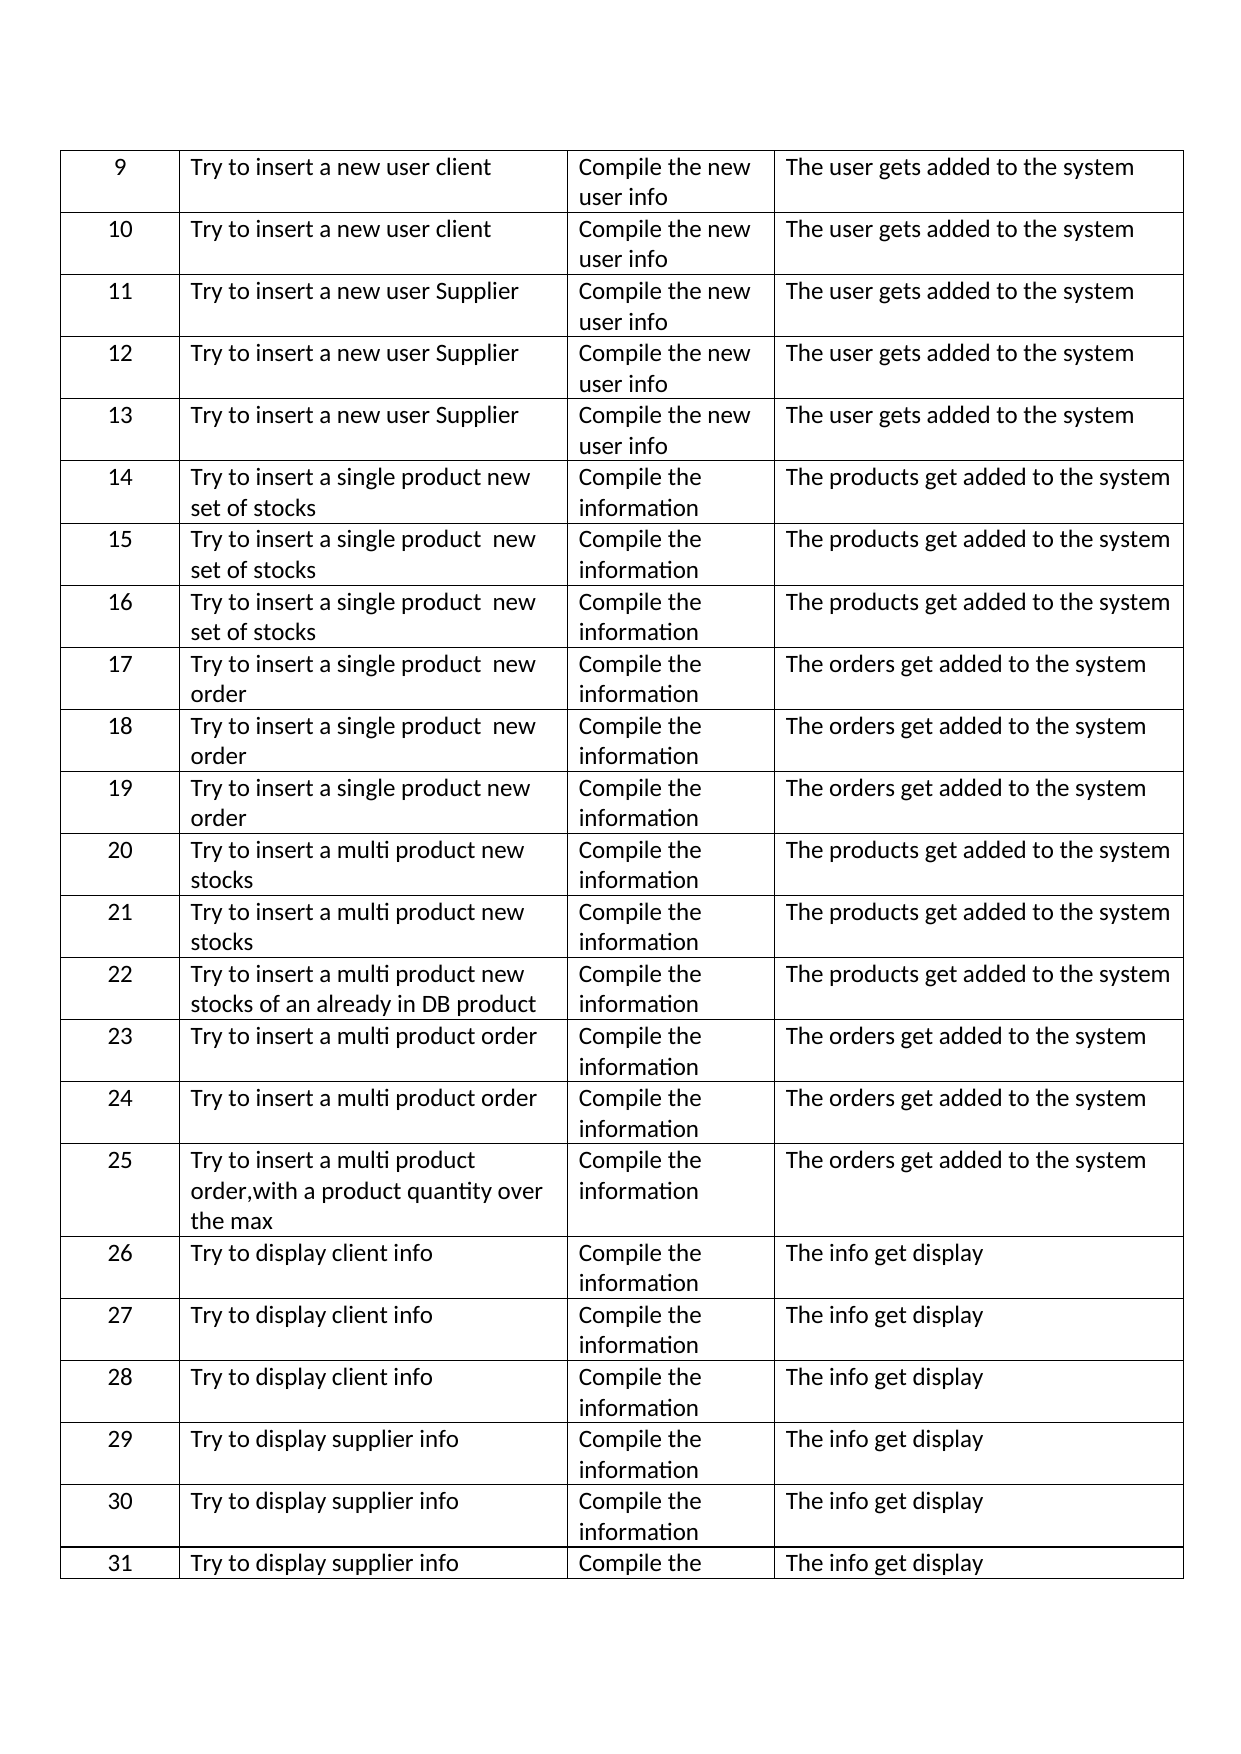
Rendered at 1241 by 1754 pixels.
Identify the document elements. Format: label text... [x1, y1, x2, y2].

table_cell Try to insert a multi product order [180, 1082, 567, 1143]
table_cell The products get added to the system [775, 958, 1183, 1019]
table_cell 30 [61, 1485, 179, 1546]
table_cell Try to insert a new user client [180, 151, 567, 212]
table_cell Try to display client info [180, 1361, 567, 1422]
table_cell Compile the [568, 1548, 774, 1578]
table_cell Try to display supplier info [180, 1548, 567, 1578]
table_cell 16 [61, 586, 179, 647]
table_cell Try to display supplier info [180, 1485, 567, 1546]
table_cell 18 [61, 710, 179, 771]
table_cell Compile the information [568, 1299, 774, 1360]
table_cell Compile the information [568, 896, 774, 957]
table_cell The user gets added to the system [775, 151, 1183, 212]
table_cell The info get display [775, 1423, 1183, 1484]
table_cell 20 [61, 834, 179, 895]
table_cell Try to insert a single product new set of stocks [180, 586, 567, 647]
table_cell Try to insert a multi product new stocks [180, 834, 567, 895]
table_cell 27 [61, 1299, 179, 1360]
table_cell Compile the information [568, 648, 774, 709]
table_cell The orders get added to the system [775, 772, 1183, 833]
table_cell The products get added to the system [775, 524, 1183, 584]
table_cell The products get added to the system [775, 834, 1183, 895]
table_cell The orders get added to the system [775, 710, 1183, 771]
table_cell Try to display supplier info [180, 1423, 567, 1484]
table_cell 26 [61, 1237, 179, 1298]
table_cell The info get display [775, 1548, 1183, 1578]
table_cell The orders get added to the system [775, 1144, 1183, 1236]
table_cell 29 [61, 1423, 179, 1484]
table_cell Compile the new user info [568, 151, 774, 212]
table_cell 10 [61, 213, 179, 274]
table_cell Compile the information [568, 958, 774, 1019]
table_cell The user gets added to the system [775, 275, 1183, 336]
table_cell Compile the information [568, 710, 774, 771]
table_cell The products get added to the system [775, 586, 1183, 647]
table_cell Compile the information [568, 1361, 774, 1422]
table_cell The info get display [775, 1299, 1183, 1360]
table_cell Compile the new user info [568, 337, 774, 398]
table_cell 14 [61, 461, 179, 522]
table_cell Try to insert a single product new order [180, 648, 567, 709]
table_cell Compile the information [568, 1485, 774, 1546]
table_cell Try to insert a multi product new stocks of an already in DB product [180, 958, 567, 1019]
table_cell The orders get added to the system [775, 648, 1183, 709]
table_cell 17 [61, 648, 179, 709]
table_cell 23 [61, 1020, 179, 1081]
table_cell Compile the information [568, 524, 774, 584]
table_cell The user gets added to the system [775, 213, 1183, 274]
table_cell The user gets added to the system [775, 337, 1183, 398]
table_cell 28 [61, 1361, 179, 1422]
table_cell 24 [61, 1082, 179, 1143]
table_cell 9 [61, 151, 179, 212]
table_cell 25 [61, 1144, 179, 1236]
table_cell Try to insert a new user Supplier [180, 399, 567, 460]
table_cell Try to insert a new user Supplier [180, 337, 567, 398]
table_cell Compile the information [568, 1237, 774, 1298]
table_cell The orders get added to the system [775, 1082, 1183, 1143]
table_cell The info get display [775, 1361, 1183, 1422]
table_cell Compile the information [568, 461, 774, 522]
table_cell Compile the information [568, 1020, 774, 1081]
table_cell 13 [61, 399, 179, 460]
table_cell The products get added to the system [775, 461, 1183, 522]
table_cell Compile the information [568, 1423, 774, 1484]
table_cell Try to insert a single product new order [180, 710, 567, 771]
table_cell Try to insert a single product new order [180, 772, 567, 833]
table_cell Compile the information [568, 586, 774, 647]
table_cell Compile the information [568, 834, 774, 895]
table_cell Compile the new user info [568, 275, 774, 336]
table_cell Try to insert a multi product order [180, 1020, 567, 1081]
table_cell 31 [61, 1548, 179, 1578]
table_cell The info get display [775, 1485, 1183, 1546]
table_cell 19 [61, 772, 179, 833]
table_cell Compile the information [568, 772, 774, 833]
table_cell Try to display client info [180, 1299, 567, 1360]
table_cell Try to insert a new user client [180, 213, 567, 274]
table_cell Compile the new user info [568, 399, 774, 460]
table_cell The info get display [775, 1237, 1183, 1298]
table_cell Try to insert a multi product order,with a product quantity over the max [180, 1144, 567, 1236]
table_cell 12 [61, 337, 179, 398]
table_cell The orders get added to the system [775, 1020, 1183, 1081]
table_cell Compile the new user info [568, 213, 774, 274]
table_cell Try to insert a single product new set of stocks [180, 461, 567, 522]
table_cell Try to display client info [180, 1237, 567, 1298]
table_cell 15 [61, 524, 179, 584]
table_cell 22 [61, 958, 179, 1019]
table_cell Compile the information [568, 1082, 774, 1143]
table_cell 21 [61, 896, 179, 957]
table_cell Try to insert a multi product new stocks [180, 896, 567, 957]
table_cell The user gets added to the system [775, 399, 1183, 460]
table_cell Try to insert a new user Supplier [180, 275, 567, 336]
table_cell The products get added to the system [775, 896, 1183, 957]
table_cell Compile the information [568, 1144, 774, 1236]
table_cell Try to insert a single product new set of stocks [180, 524, 567, 584]
table_cell 11 [61, 275, 179, 336]
